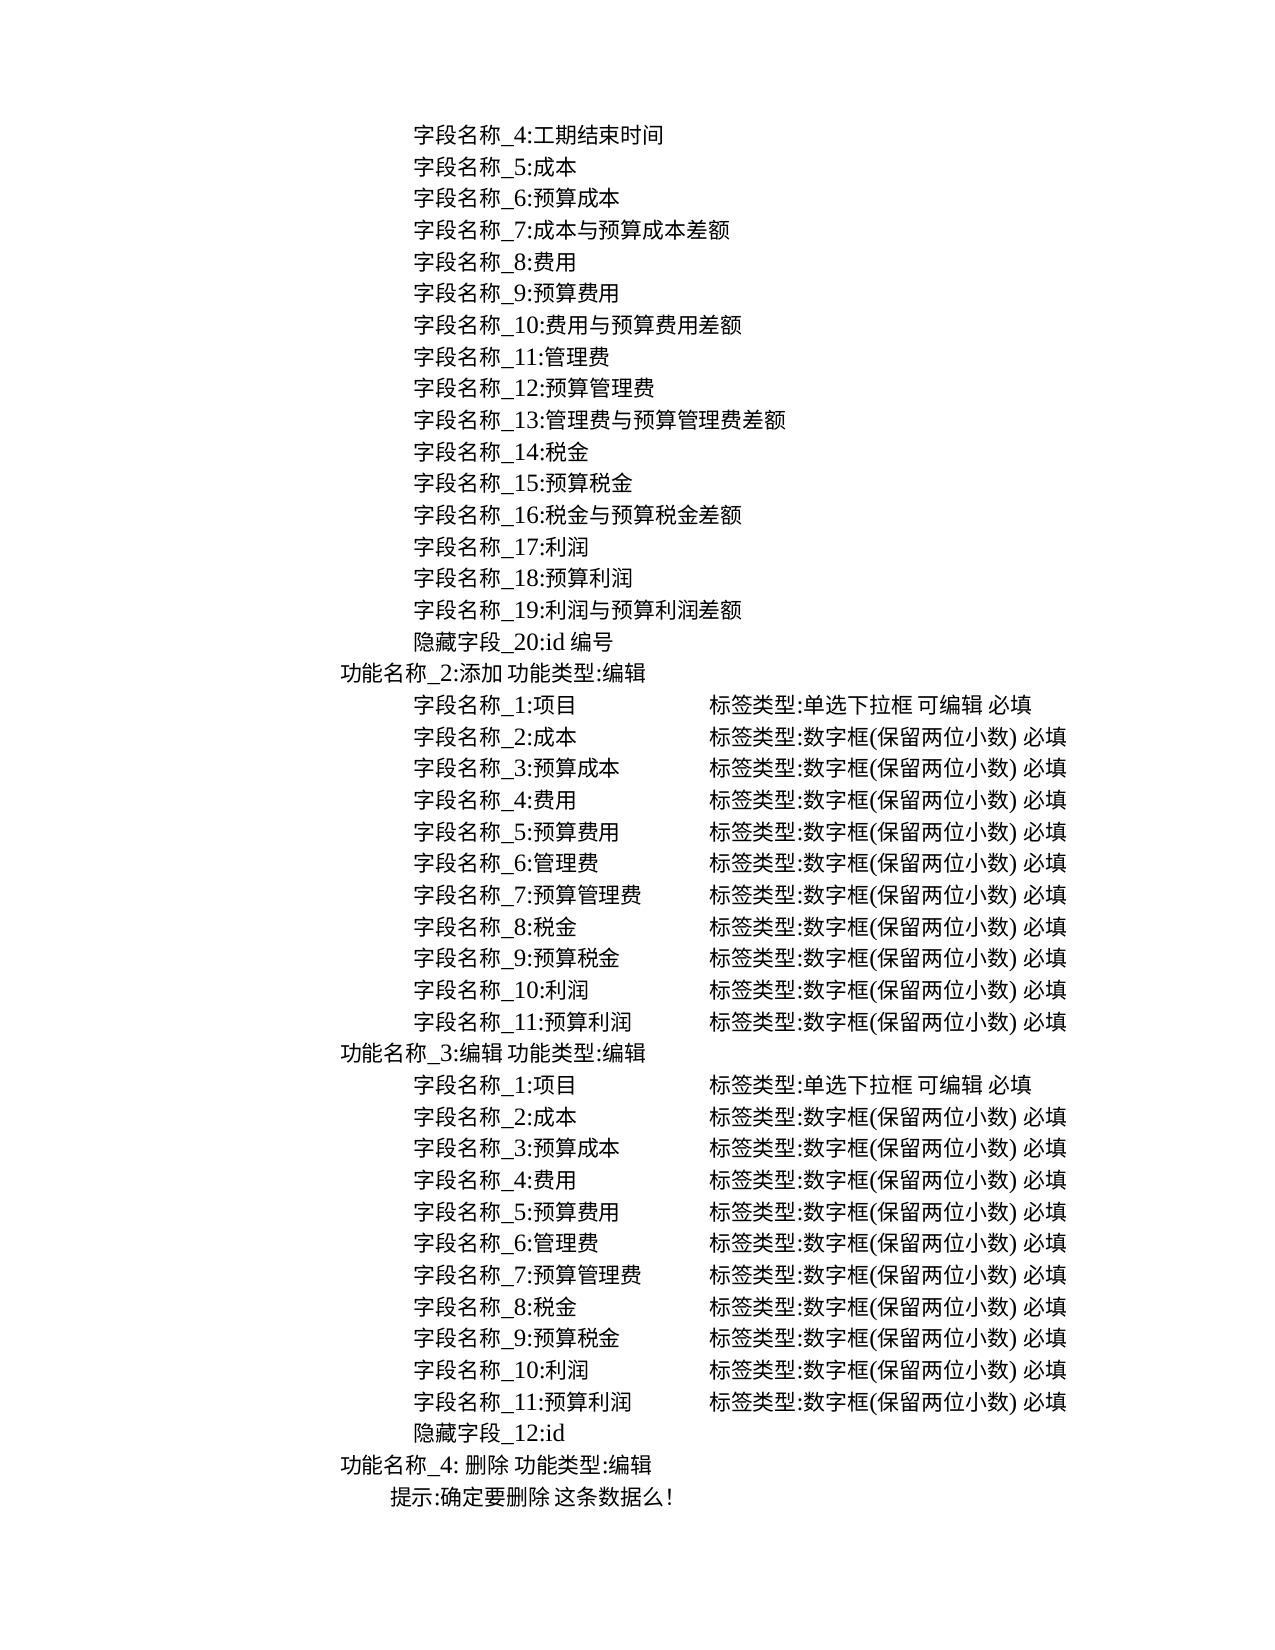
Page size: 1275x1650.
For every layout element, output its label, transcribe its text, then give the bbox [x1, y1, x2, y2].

text 字段名称_4:费用 标签类型:数字框(保留两位小数) 必填 [118, 783, 1157, 815]
text 功能名称_4: 删除 功能类型:编辑 [118, 1448, 1157, 1480]
text 隐藏字段_20:id编号 [118, 625, 1157, 656]
text 字段名称_8:费用 [118, 245, 1157, 276]
text 字段名称_19:利润与预算利润差额 [118, 593, 1157, 625]
text 字段名称_10:利润 标签类型:数字框(保留两位小数) 必填 [118, 1353, 1157, 1385]
text 字段名称_9:预算税金 标签类型:数字框(保留两位小数) 必填 [118, 941, 1157, 973]
text 字段名称_6:管理费 标签类型:数字框(保留两位小数) 必填 [118, 1226, 1157, 1258]
text 字段名称_4:费用 标签类型:数字框(保留两位小数) 必填 [118, 1163, 1157, 1195]
text 字段名称_15:预算税金 [118, 466, 1157, 498]
text 字段名称_9:预算费用 [118, 276, 1157, 308]
text 字段名称_11:预算利润 标签类型:数字框(保留两位小数) 必填 [118, 1005, 1157, 1036]
text 字段名称_18:预算利润 [118, 561, 1157, 593]
text 字段名称_7:成本与预算成本差额 [118, 213, 1157, 245]
text 功能名称_2:添加 功能类型:编辑 [118, 656, 1157, 688]
text 字段名称_3:预算成本 标签类型:数字框(保留两位小数) 必填 [118, 1131, 1157, 1163]
text 功能名称_3:编辑 功能类型:编辑 [118, 1036, 1157, 1068]
text 字段名称_10:费用与预算费用差额 [118, 308, 1157, 340]
text 字段名称_1:项目 标签类型:单选下拉框 可编辑 必填 [118, 688, 1157, 720]
text 字段名称_5:成本 [118, 150, 1157, 181]
text 提示:确定要删除 这条数据么！ [118, 1480, 1157, 1511]
text 字段名称_10:利润 标签类型:数字框(保留两位小数) 必填 [118, 973, 1157, 1005]
text 字段名称_8:税金 标签类型:数字框(保留两位小数) 必填 [118, 910, 1157, 941]
text 字段名称_2:成本 标签类型:数字框(保留两位小数) 必填 [118, 720, 1157, 751]
text 字段名称_14:税金 [118, 435, 1157, 466]
text 字段名称_11:管理费 [118, 340, 1157, 371]
text 字段名称_11:预算利润 标签类型:数字框(保留两位小数) 必填 [118, 1385, 1157, 1416]
text 字段名称_4:工期结束时间 [118, 118, 1157, 150]
text 字段名称_7:预算管理费 标签类型:数字框(保留两位小数) 必填 [118, 878, 1157, 910]
text 字段名称_13:管理费与预算管理费差额 [118, 403, 1157, 435]
text 字段名称_17:利润 [118, 530, 1157, 561]
text 字段名称_2:成本 标签类型:数字框(保留两位小数) 必填 [118, 1100, 1157, 1131]
text 字段名称_6:预算成本 [118, 181, 1157, 213]
text 字段名称_3:预算成本 标签类型:数字框(保留两位小数) 必填 [118, 751, 1157, 783]
text 字段名称_12:预算管理费 [118, 371, 1157, 403]
text 字段名称_9:预算税金 标签类型:数字框(保留两位小数) 必填 [118, 1321, 1157, 1353]
text 字段名称_5:预算费用 标签类型:数字框(保留两位小数) 必填 [118, 815, 1157, 846]
text 字段名称_7:预算管理费 标签类型:数字框(保留两位小数) 必填 [118, 1258, 1157, 1290]
text 字段名称_5:预算费用 标签类型:数字框(保留两位小数) 必填 [118, 1195, 1157, 1226]
text 字段名称_16:税金与预算税金差额 [118, 498, 1157, 530]
text 字段名称_8:税金 标签类型:数字框(保留两位小数) 必填 [118, 1290, 1157, 1321]
text 隐藏字段_12:id [118, 1416, 1157, 1448]
text 字段名称_1:项目 标签类型:单选下拉框 可编辑 必填 [118, 1068, 1157, 1100]
text 字段名称_6:管理费 标签类型:数字框(保留两位小数) 必填 [118, 846, 1157, 878]
